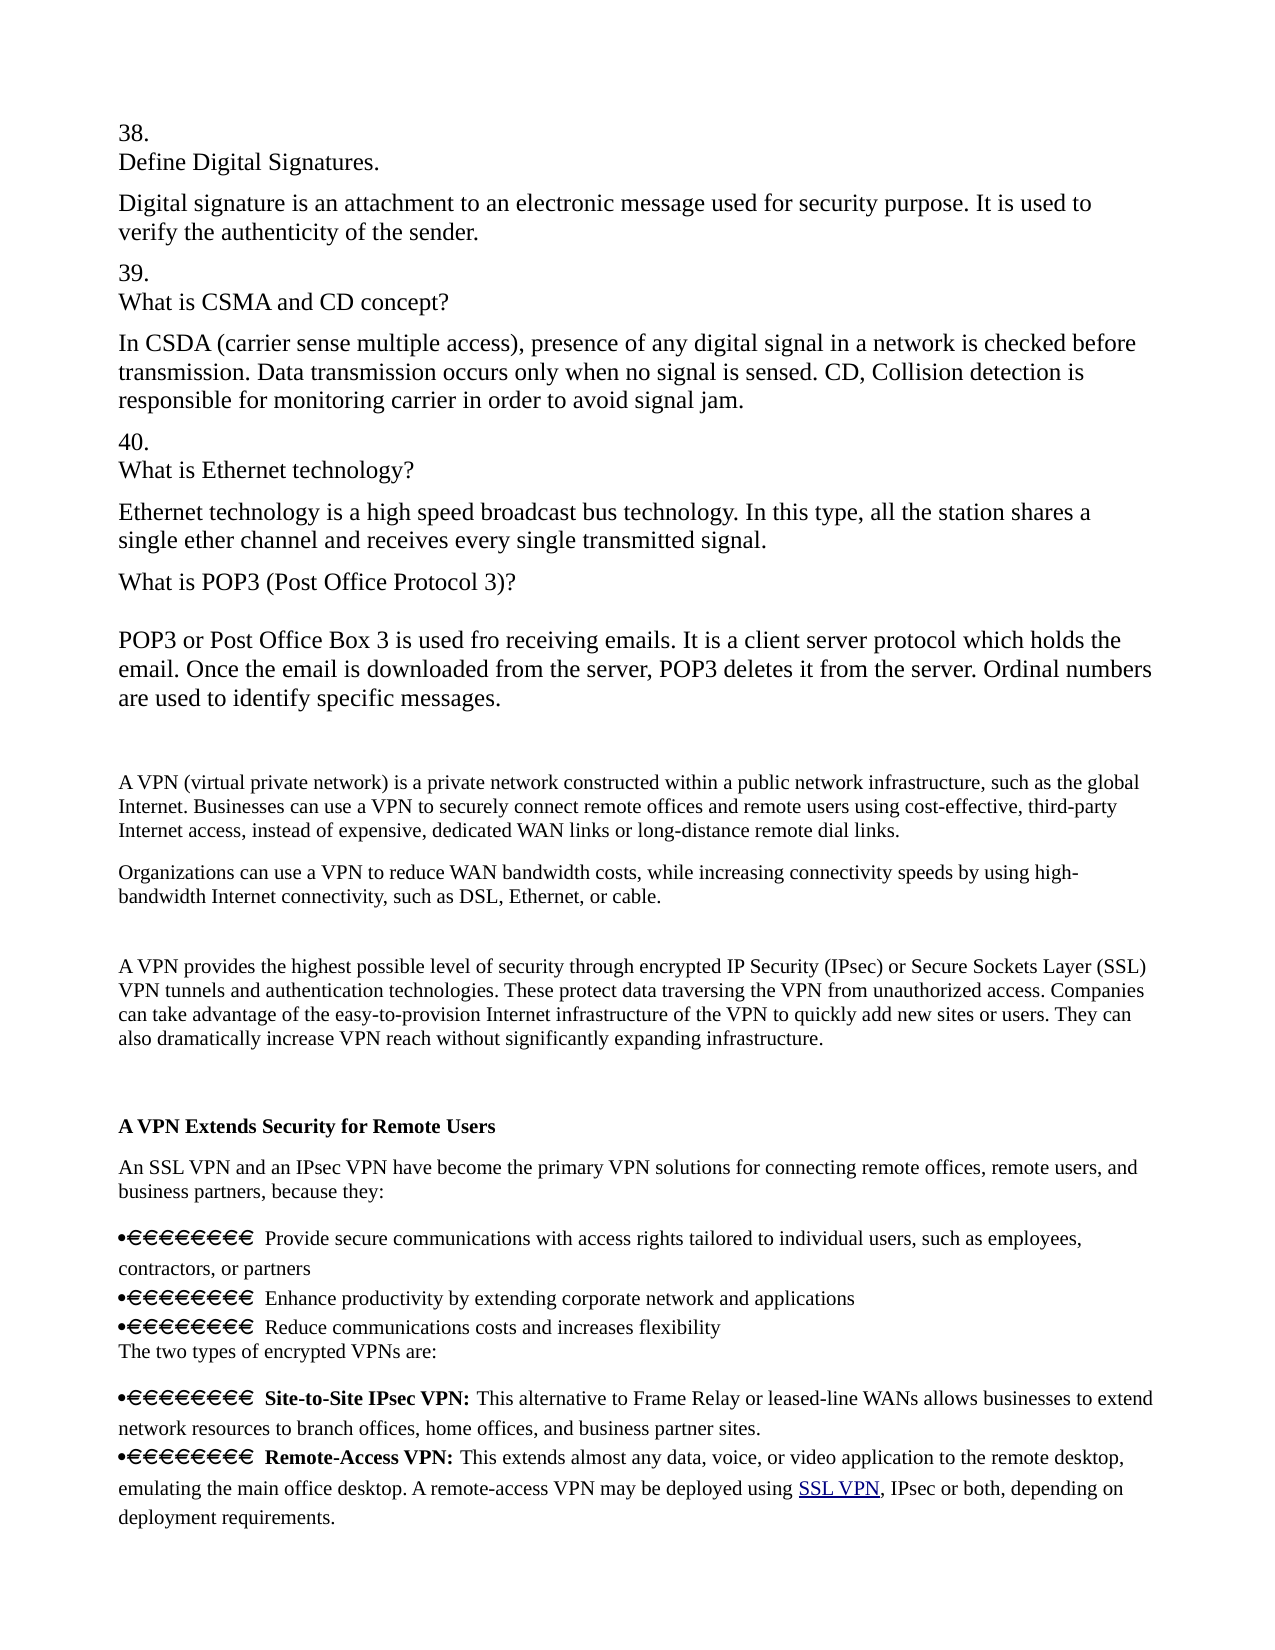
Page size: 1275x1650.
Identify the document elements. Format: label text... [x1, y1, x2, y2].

text · Remote-Access VPN: This extends almost any data, voice, or video application to the remote desktop, emulating the main office desktop. A remote-access VPN may be deployed using SSL VPN, IPsec or both, depending on deployment requirements. [118, 1440, 1157, 1529]
text In CSDA (carrier sense multiple access), presence of any digital signal in a network is checked before transmission. Data transmission occurs only when no signal is sensed. CD, Collision detection is responsible for monitoring carrier in order to avoid signal jam. [118, 328, 1157, 414]
text An SSL VPN and an IPsec VPN have become the primary VPN solutions for connecting remote offices, remote users, and business partners, because they: [118, 1155, 1157, 1203]
text What is CSMA and CD concept? [118, 287, 1157, 316]
text 38. [118, 118, 1157, 147]
text Digital signature is an attachment to an electronic message used for security purpose. It is used to verify the authenticity of the sender. [118, 188, 1157, 246]
text 39. [118, 258, 1157, 287]
text · Site-to-Site IPsec VPN: This alternative to Frame Relay or leased-line WANs allows businesses to extend network resources to branch offices, home offices, and business partner sites. [118, 1381, 1157, 1440]
text A VPN (virtual private network) is a private network constructed within a public network infrastructure, such as the global Internet. Businesses can use a VPN to securely connect remote offices and remote users using cost-effective, third-party Internet access, instead of expensive, dedicated WAN links or long-distance remote dial links. [118, 770, 1157, 842]
text A VPN provides the highest possible level of security through encrypted IP Security (IPsec) or Secure Sockets Layer (SSL) VPN tunnels and authentication technologies. These protect data traversing the VPN from unauthorized access. Companies can take advantage of the easy-to-provision Internet infrastructure of the VPN to quickly add new sites or users. They can also dramatically increase VPN reach without significantly expanding infrastructure. [118, 954, 1157, 1050]
text Define Digital Signatures. [118, 147, 1157, 176]
text What is POP3 (Post Office Protocol 3)? [118, 567, 1157, 596]
text 40. [118, 427, 1157, 456]
text · Provide secure communications with access rights tailored to individual users, such as employees, contractors, or partners [118, 1221, 1157, 1280]
text The two types of encrypted VPNs are: [118, 1339, 1157, 1363]
text A VPN Extends Security for Remote Users [118, 1114, 1157, 1138]
text · Reduce communications costs and increases flexibility [118, 1310, 1157, 1339]
text What is Ethernet technology? [118, 456, 1157, 484]
text · Enhance productivity by extending corporate network and applications [118, 1280, 1157, 1310]
text Organizations can use a VPN to reduce WAN bandwidth costs, while increasing connectivity speeds by using high-bandwidth Internet connectivity, such as DSL, Ethernet, or cable. [118, 859, 1157, 908]
text POP3 or Post Office Box 3 is used fro receiving emails. It is a client server protocol which holds the email. Once the email is downloaded from the server, POP3 deletes it from the server. Ordinal numbers are used to identify specific messages. [118, 625, 1157, 711]
text Ethernet technology is a high speed broadcast bus technology. In this type, all the station shares a single ether channel and receives every single transmitted signal. [118, 497, 1157, 554]
